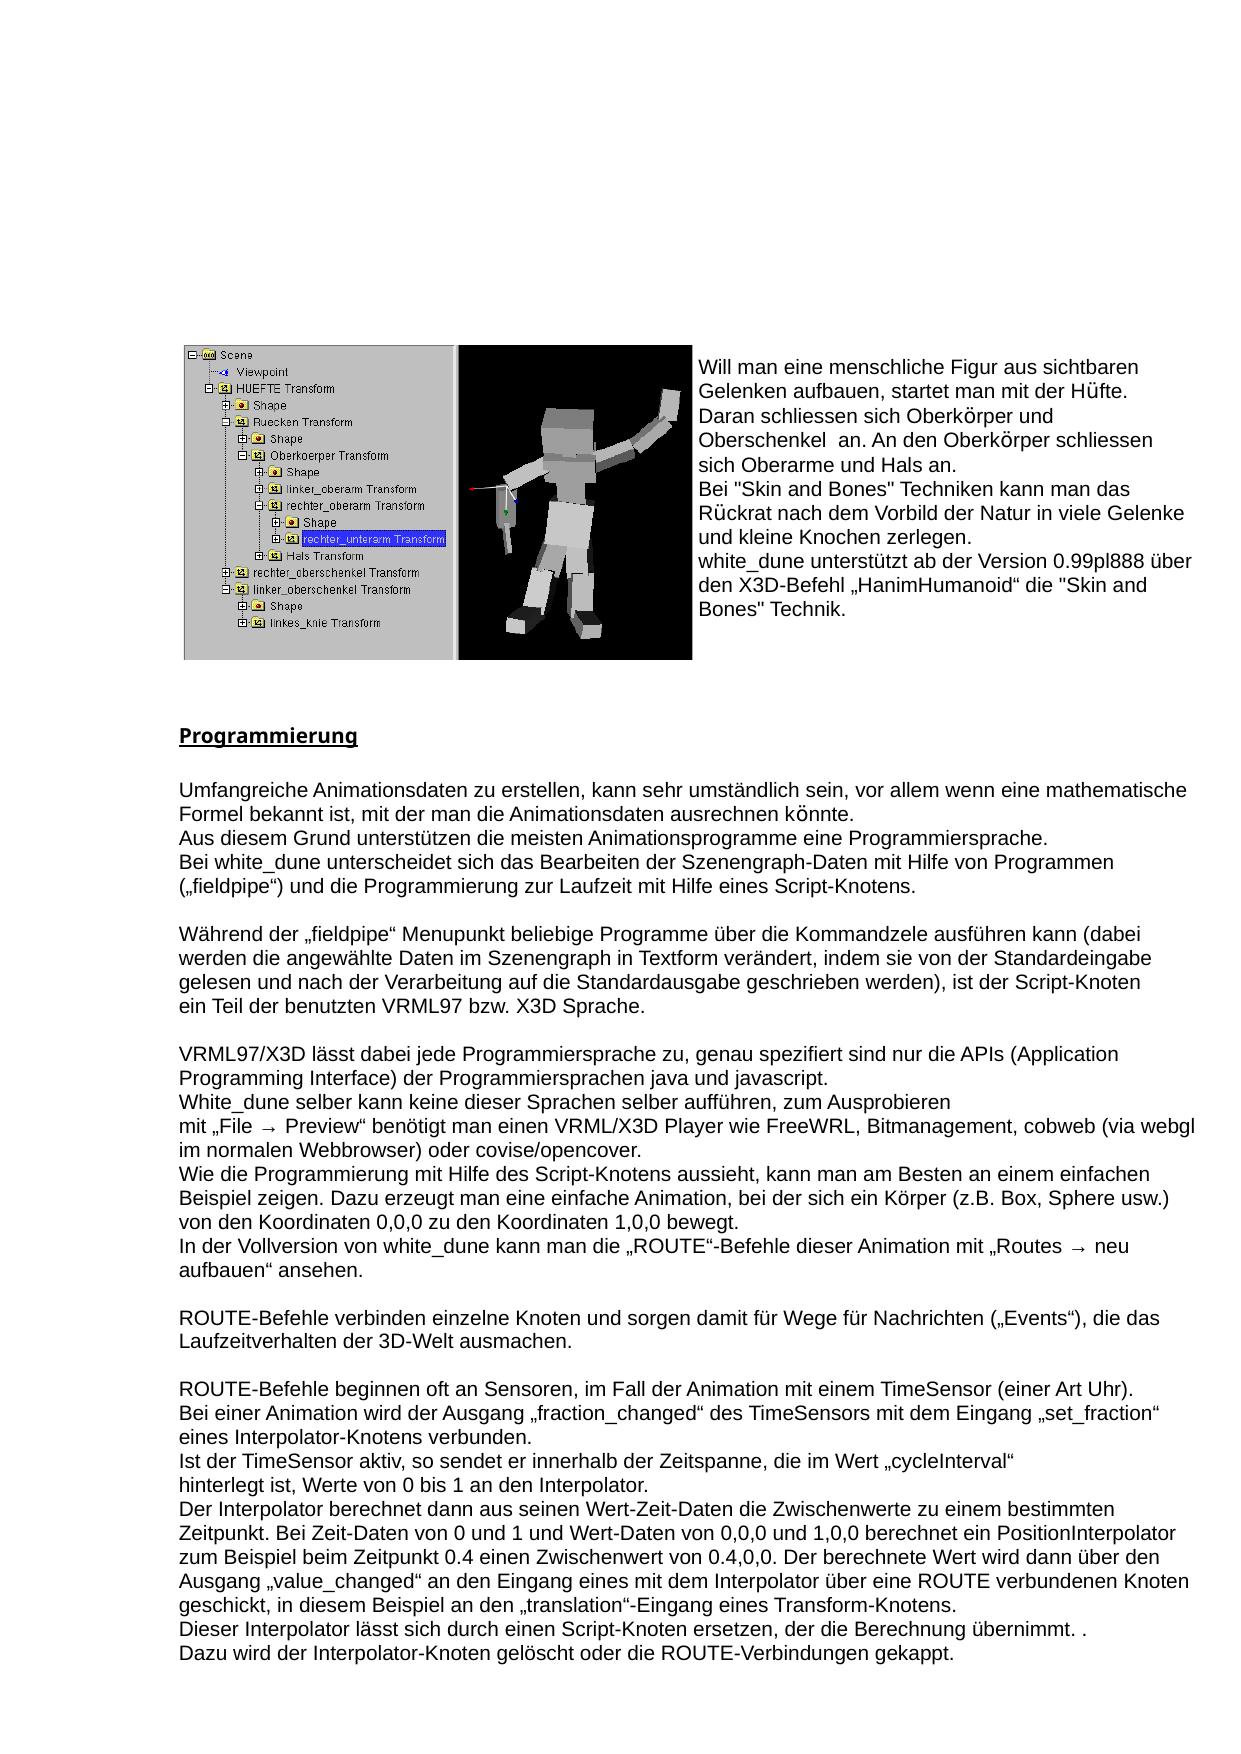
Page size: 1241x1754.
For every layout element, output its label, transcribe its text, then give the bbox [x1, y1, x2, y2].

text und kleine Knochen zerlegen. [693, 525, 1197, 549]
text Daran schliessen sich Oberkörper und [693, 403, 1197, 428]
text ROUTE-Befehle beginnen oft an Sensoren, im Fall der Animation mit einem TimeSensor (einer Art Uhr). [178, 1377, 1197, 1401]
text Gelenken aufbauen, startet man mit der Hüfte. [693, 379, 1197, 403]
text den X3D-Befehl „HanimHumanoid“ die "Skin and [693, 573, 1197, 597]
text Umfangreiche Animationsdaten zu erstellen, kann sehr umständlich sein, vor allem wenn eine mathematische Formel bekannt ist, mit der man die Animationsdaten ausrechnen könnte. [178, 778, 1197, 826]
text Oberschenkel an. An den Oberkörper schliessen [693, 428, 1197, 452]
text VRML97/X3D lässt dabei jede Programmiersprache zu, genau spezifiert sind nur die APIs (Application Programming Interface) der Programmiersprachen java und javascript. [178, 1042, 1197, 1090]
text ROUTE-Befehle verbinden einzelne Knoten und sorgen damit für Wege für Nachrichten („Events“), die das Laufzeitverhalten der 3D-Welt ausmachen. [178, 1305, 1197, 1353]
text Wie die Programmierung mit Hilfe des Script-Knotens aussieht, kann man am Besten an einem einfachen Beispiel zeigen. Dazu erzeugt man eine einfache Animation, bei der sich ein Körper (z.B. Box, Sphere usw.) von den Koordinaten 0,0,0 zu den Koordinaten 1,0,0 bewegt. [178, 1162, 1197, 1233]
text mit „File → Preview“ benötigt man einen VRML/X3D Player wie FreeWRL, Bitmanagement, cobweb (via webgl im normalen Webbrowser) oder covise/opencover. [178, 1114, 1197, 1162]
text Bei "Skin and Bones" Techniken kann man das [693, 476, 1197, 500]
text Während der „fieldpipe“ Menupunkt beliebige Programme über die Kommandzele ausführen kann (dabei werden die angewählte Daten im Szenengraph in Textform verändert, indem sie von der Standardeingabe gelesen und nach der Verarbeitung auf die Standardausgabe geschrieben werden), ist der Script-Knoten [178, 922, 1197, 994]
text Dieser Interpolator lässt sich durch einen Script-Knoten ersetzen, der die Berechnung übernimmt. . [178, 1617, 1197, 1641]
text Der Interpolator berechnet dann aus seinen Wert-Zeit-Daten die Zwischenwerte zu einem bestimmten Zeitpunkt. Bei Zeit-Daten von 0 und 1 und Wert-Daten von 0,0,0 und 1,0,0 berechnet ein PositionInterpolator zum Beispiel beim Zeitpunkt 0.4 einen Zwischenwert von 0.4,0,0. Der berechnete Wert wird dann über den Ausgang „value_changed“ an den Eingang eines mit dem Interpolator über eine ROUTE verbundenen Knoten geschickt, in diesem Beispiel an den „translation“-Eingang eines Transform-Knotens. [178, 1497, 1197, 1617]
text White_dune selber kann keine dieser Sprachen selber aufführen, zum Ausprobieren [178, 1090, 1197, 1114]
text Ist der TimeSensor aktiv, so sendet er innerhalb der Zeitspanne, die im Wert „cycleInterval“ [178, 1449, 1197, 1473]
text white_dune unterstützt ab der Version 0.99pl888 über [693, 549, 1197, 573]
text hinterlegt ist, Werte von 0 bis 1 an den Interpolator. [178, 1473, 1197, 1497]
text Bones" Technik. [693, 597, 1197, 621]
text ein Teil der benutzten VRML97 bzw. X3D Sprache. [178, 994, 1197, 1018]
text sich Oberarme und Hals an. [693, 452, 1197, 476]
text Rückrat nach dem Vorbild der Natur in viele Gelenke [693, 500, 1197, 525]
picture [183, 345, 693, 660]
text Bei einer Animation wird der Ausgang „fraction_changed“ des TimeSensors mit dem Eingang „set_fraction“ eines Interpolator-Knotens verbunden. [178, 1401, 1197, 1449]
text Dazu wird der Interpolator-Knoten gelöscht oder die ROUTE-Verbindungen gekappt. [178, 1641, 1197, 1665]
text Will man eine menschliche Figur aus sichtbaren [693, 355, 1197, 379]
text Programmierung [178, 721, 1197, 749]
text In der Vollversion von white_dune kann man die „ROUTE“-Befehle dieser Animation mit „Routes → neu aufbauen“ ansehen. [178, 1233, 1197, 1281]
text Aus diesem Grund unterstützen die meisten Animationsprogramme eine Programmiersprache. [178, 826, 1197, 850]
text Bei white_dune unterscheidet sich das Bearbeiten der Szenengraph-Daten mit Hilfe von Programmen („fieldpipe“) und die Programmierung zur Laufzeit mit Hilfe eines Script-Knotens. [178, 850, 1197, 898]
